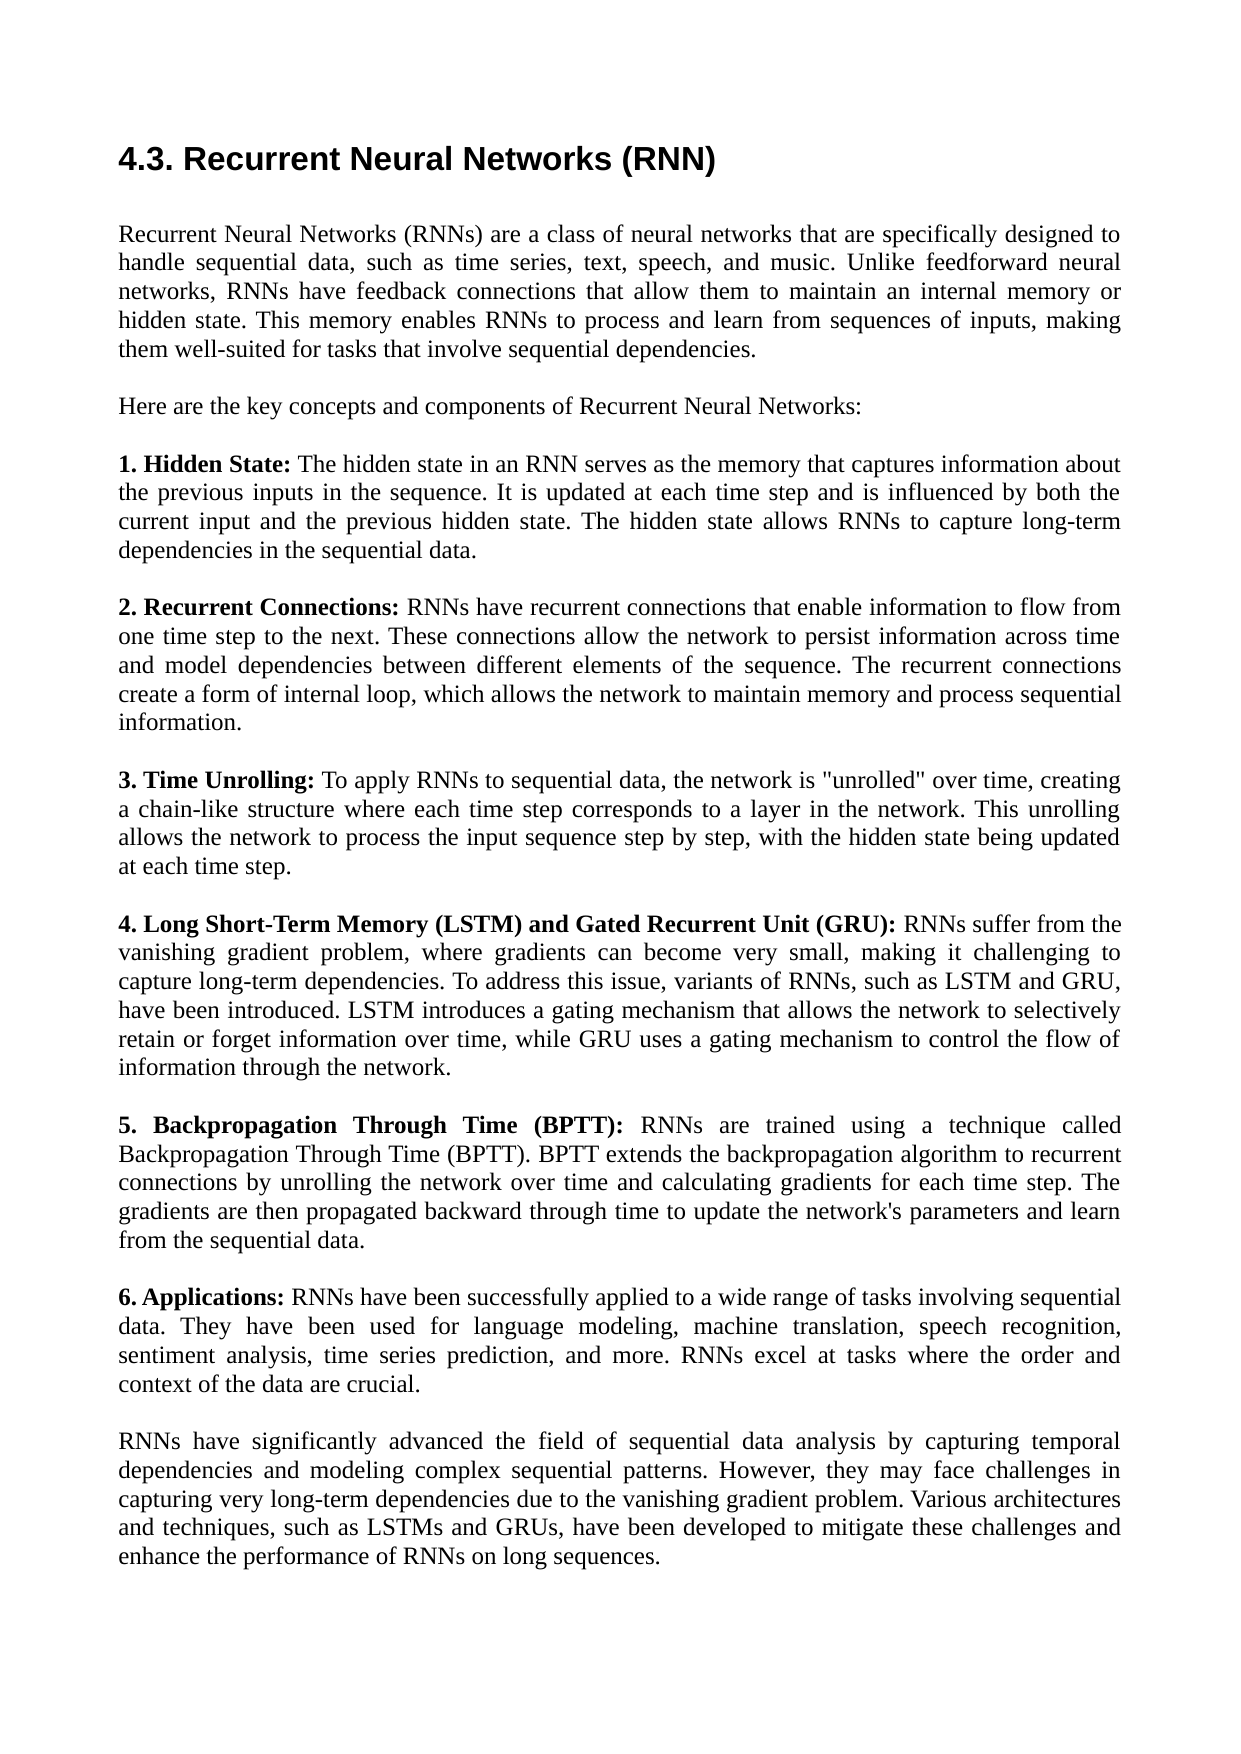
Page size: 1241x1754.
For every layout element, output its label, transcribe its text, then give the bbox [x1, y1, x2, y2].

text 2. Recurrent Connections: RNNs have recurrent connections that enable information to flow from one time step to the next. These connections allow the network to persist information across time and model dependencies between different elements of the sequence. The recurrent connections create a form of internal loop, which allows the network to maintain memory and process sequential information. [118, 592, 1122, 736]
text 5. Backpropagation Through Time (BPTT): RNNs are trained using a technique called Backpropagation Through Time (BPTT). BPTT extends the backpropagation algorithm to recurrent connections by unrolling the network over time and calculating gradients for each time step. The gradients are then propagated backward through time to update the network's parameters and learn from the sequential data. [118, 1110, 1122, 1254]
subtitle 4.3. Recurrent Neural Networks (RNN) [118, 139, 1122, 177]
text Recurrent Neural Networks (RNNs) are a class of neural networks that are specifically designed to handle sequential data, such as time series, text, speech, and music. Unlike feedforward neural networks, RNNs have feedback connections that allow them to maintain an internal memory or hidden state. This memory enables RNNs to process and learn from sequences of inputs, making them well-suited for tasks that involve sequential dependencies. [118, 219, 1122, 362]
text RNNs have significantly advanced the field of sequential data analysis by capturing temporal dependencies and modeling complex sequential patterns. However, they may face challenges in capturing very long-term dependencies due to the vanishing gradient problem. Various architectures and techniques, such as LSTMs and GRUs, have been developed to mitigate these challenges and enhance the performance of RNNs on long sequences. [118, 1426, 1122, 1570]
text 3. Time Unrolling: To apply RNNs to sequential data, the network is "unrolled" over time, creating a chain-like structure where each time step corresponds to a layer in the network. This unrolling allows the network to process the input sequence step by step, with the hidden state being updated at each time step. [118, 765, 1122, 880]
text 4. Long Short-Term Memory (LSTM) and Gated Recurrent Unit (GRU): RNNs suffer from the vanishing gradient problem, where gradients can become very small, making it challenging to capture long-term dependencies. To address this issue, variants of RNNs, such as LSTM and GRU, have been introduced. LSTM introduces a gating mechanism that allows the network to selectively retain or forget information over time, while GRU uses a gating mechanism to control the flow of information through the network. [118, 909, 1122, 1081]
text Here are the key concepts and components of Recurrent Neural Networks: [118, 391, 1122, 420]
text 1. Hidden State: The hidden state in an RNN serves as the memory that captures information about the previous inputs in the sequence. It is updated at each time step and is influenced by both the current input and the previous hidden state. The hidden state allows RNNs to capture long-term dependencies in the sequential data. [118, 449, 1122, 564]
text 6. Applications: RNNs have been successfully applied to a wide range of tasks involving sequential data. They have been used for language modeling, machine translation, speech recognition, sentiment analysis, time series prediction, and more. RNNs excel at tasks where the order and context of the data are crucial. [118, 1282, 1122, 1397]
